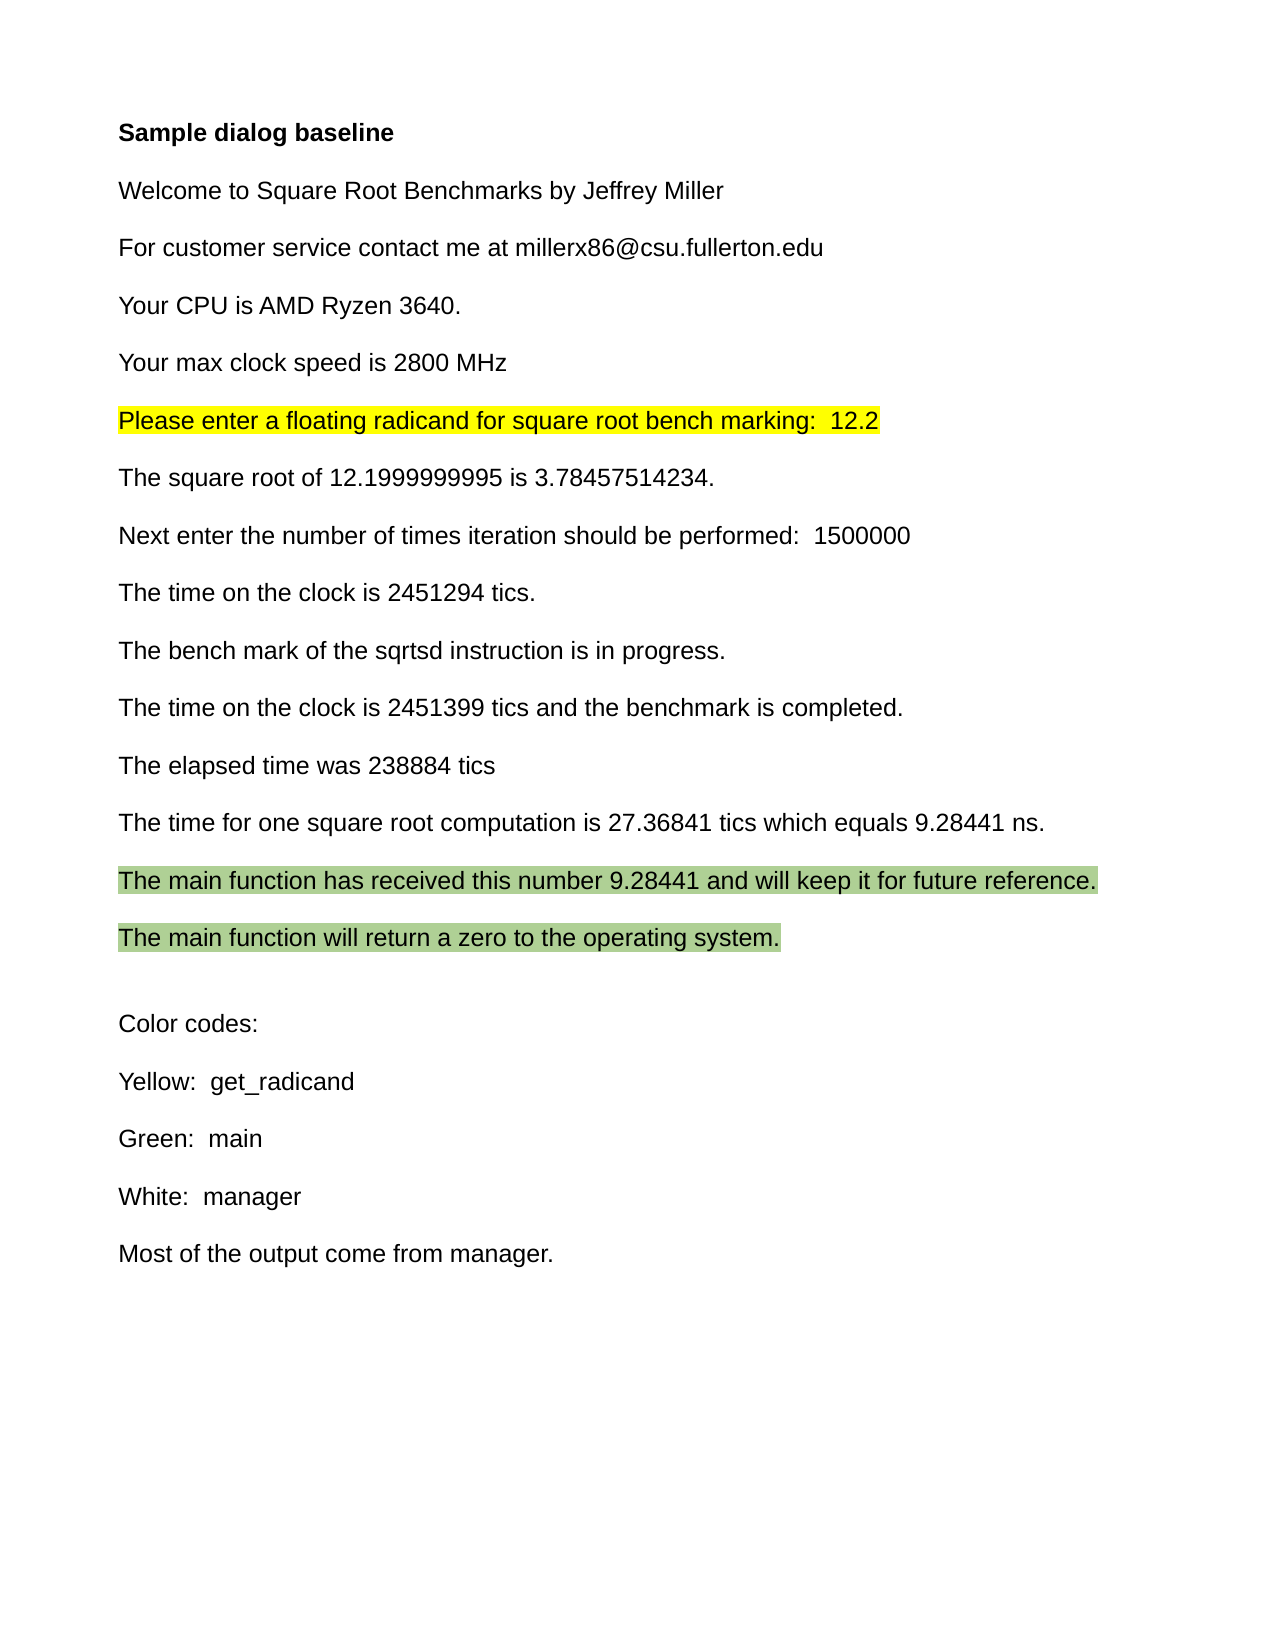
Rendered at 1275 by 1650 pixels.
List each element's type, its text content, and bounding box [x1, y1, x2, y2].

text The bench mark of the sqrtsd instruction is in progress. [118, 636, 1157, 664]
text Please enter a floating radicand for square root bench marking: 12.2 [118, 406, 1157, 434]
text Welcome to Square Root Benchmarks by Jeffrey Miller [118, 176, 1157, 204]
text Yellow: get_radicand [118, 1067, 1157, 1096]
text The time for one square root computation is 27.36841 tics which equals 9.28441 ns. [118, 808, 1157, 837]
text The time on the clock is 2451399 tics and the benchmark is completed. [118, 693, 1157, 722]
text Your max clock speed is 2800 MHz [118, 348, 1157, 377]
text The square root of 12.1999999995 is 3.78457514234. [118, 463, 1157, 492]
text The elapsed time was 238884 tics [118, 751, 1157, 779]
text The time on the clock is 2451294 tics. [118, 578, 1157, 607]
text Color codes: [118, 1009, 1157, 1038]
text Your CPU is AMD Ryzen 3640. [118, 291, 1157, 319]
text Next enter the number of times iteration should be performed: 1500000 [118, 521, 1157, 549]
text The main function has received this number 9.28441 and will keep it for future reference. [118, 866, 1157, 894]
text For customer service contact me at millerx86@csu.fullerton.edu [118, 233, 1157, 262]
text Green: main [118, 1124, 1157, 1153]
text White: manager [118, 1182, 1157, 1211]
text Most of the output come from manager. [118, 1239, 1157, 1268]
text Sample dialog baseline [118, 118, 1157, 147]
text The main function will return a zero to the operating system. [118, 923, 1157, 952]
